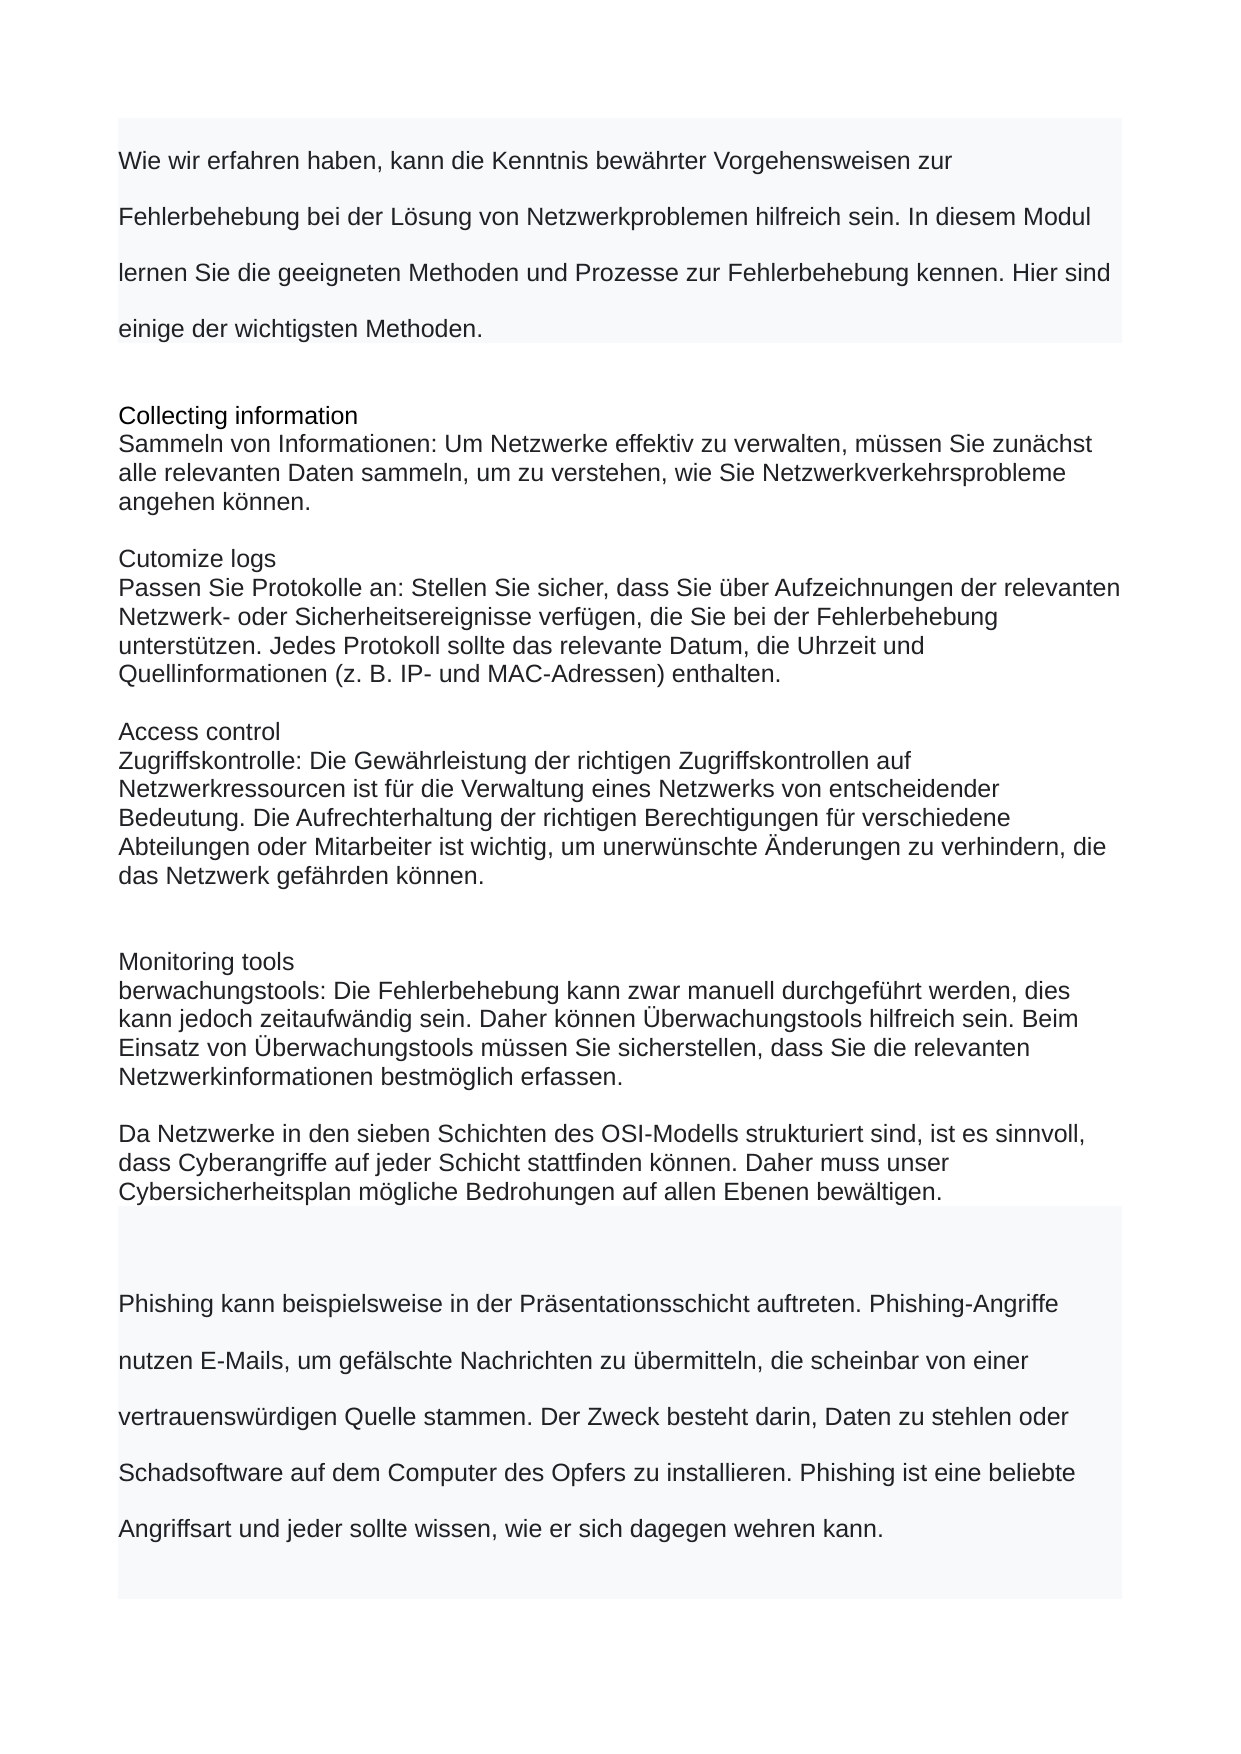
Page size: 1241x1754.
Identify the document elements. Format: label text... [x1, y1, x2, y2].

text Access control [118, 717, 1122, 746]
text Collecting information Sammeln von Informationen: Um Netzwerke effektiv zu verwalten, müssen Sie zunächst alle relevanten Daten sammeln, um zu verstehen, wie Sie Netzwerkverkehrsprobleme angehen können. [118, 401, 1122, 516]
text Da Netzwerke in den sieben Schichten des OSI-Modells strukturiert sind, ist es sinnvoll, dass Cyberangriffe auf jeder Schicht stattfinden können. Daher muss unser Cybersicherheitsplan mögliche Bedrohungen auf allen Ebenen bewältigen. [118, 1119, 1122, 1206]
text Zugriffskontrolle: Die Gewährleistung der richtigen Zugriffskontrollen auf Netzwerkressourcen ist für die Verwaltung eines Netzwerks von entscheidender Bedeutung. Die Aufrechterhaltung der richtigen Berechtigungen für verschiedene Abteilungen oder Mitarbeiter ist wichtig, um unerwünschte Änderungen zu verhindern, die das Netzwerk gefährden können. [118, 746, 1122, 889]
text Cutomize logs [118, 544, 1122, 573]
text berwachungstools: Die Fehlerbehebung kann zwar manuell durchgeführt werden, dies kann jedoch zeitaufwändig sein. Daher können Überwachungstools hilfreich sein. Beim Einsatz von Überwachungstools müssen Sie sicherstellen, dass Sie die relevanten Netzwerkinformationen bestmöglich erfassen. [118, 976, 1122, 1091]
text Phishing kann beispielsweise in der Präsentationsschicht auftreten. Phishing-Angriffe nutzen E-Mails, um gefälschte Nachrichten zu übermitteln, die scheinbar von einer vertrauenswürdigen Quelle stammen. Der Zweck besteht darin, Daten zu stehlen oder Schadsoftware auf dem Computer des Opfers zu installieren. Phishing ist eine beliebte Angriffsart und jeder sollte wissen, wie er sich dagegen wehren kann. [118, 1262, 1122, 1543]
text Passen Sie Protokolle an: Stellen Sie sicher, dass Sie über Aufzeichnungen der relevanten Netzwerk- oder Sicherheitsereignisse verfügen, die Sie bei der Fehlerbehebung unterstützen. Jedes Protokoll sollte das relevante Datum, die Uhrzeit und Quellinformationen (z. B. IP- und MAC-Adressen) enthalten. [118, 573, 1122, 688]
text Wie wir erfahren haben, kann die Kenntnis bewährter Vorgehensweisen zur Fehlerbehebung bei der Lösung von Netzwerkproblemen hilfreich sein. In diesem Modul lernen Sie die geeigneten Methoden und Prozesse zur Fehlerbehebung kennen. Hier sind einige der wichtigsten Methoden. [118, 118, 1122, 343]
text Monitoring tools [118, 947, 1122, 976]
